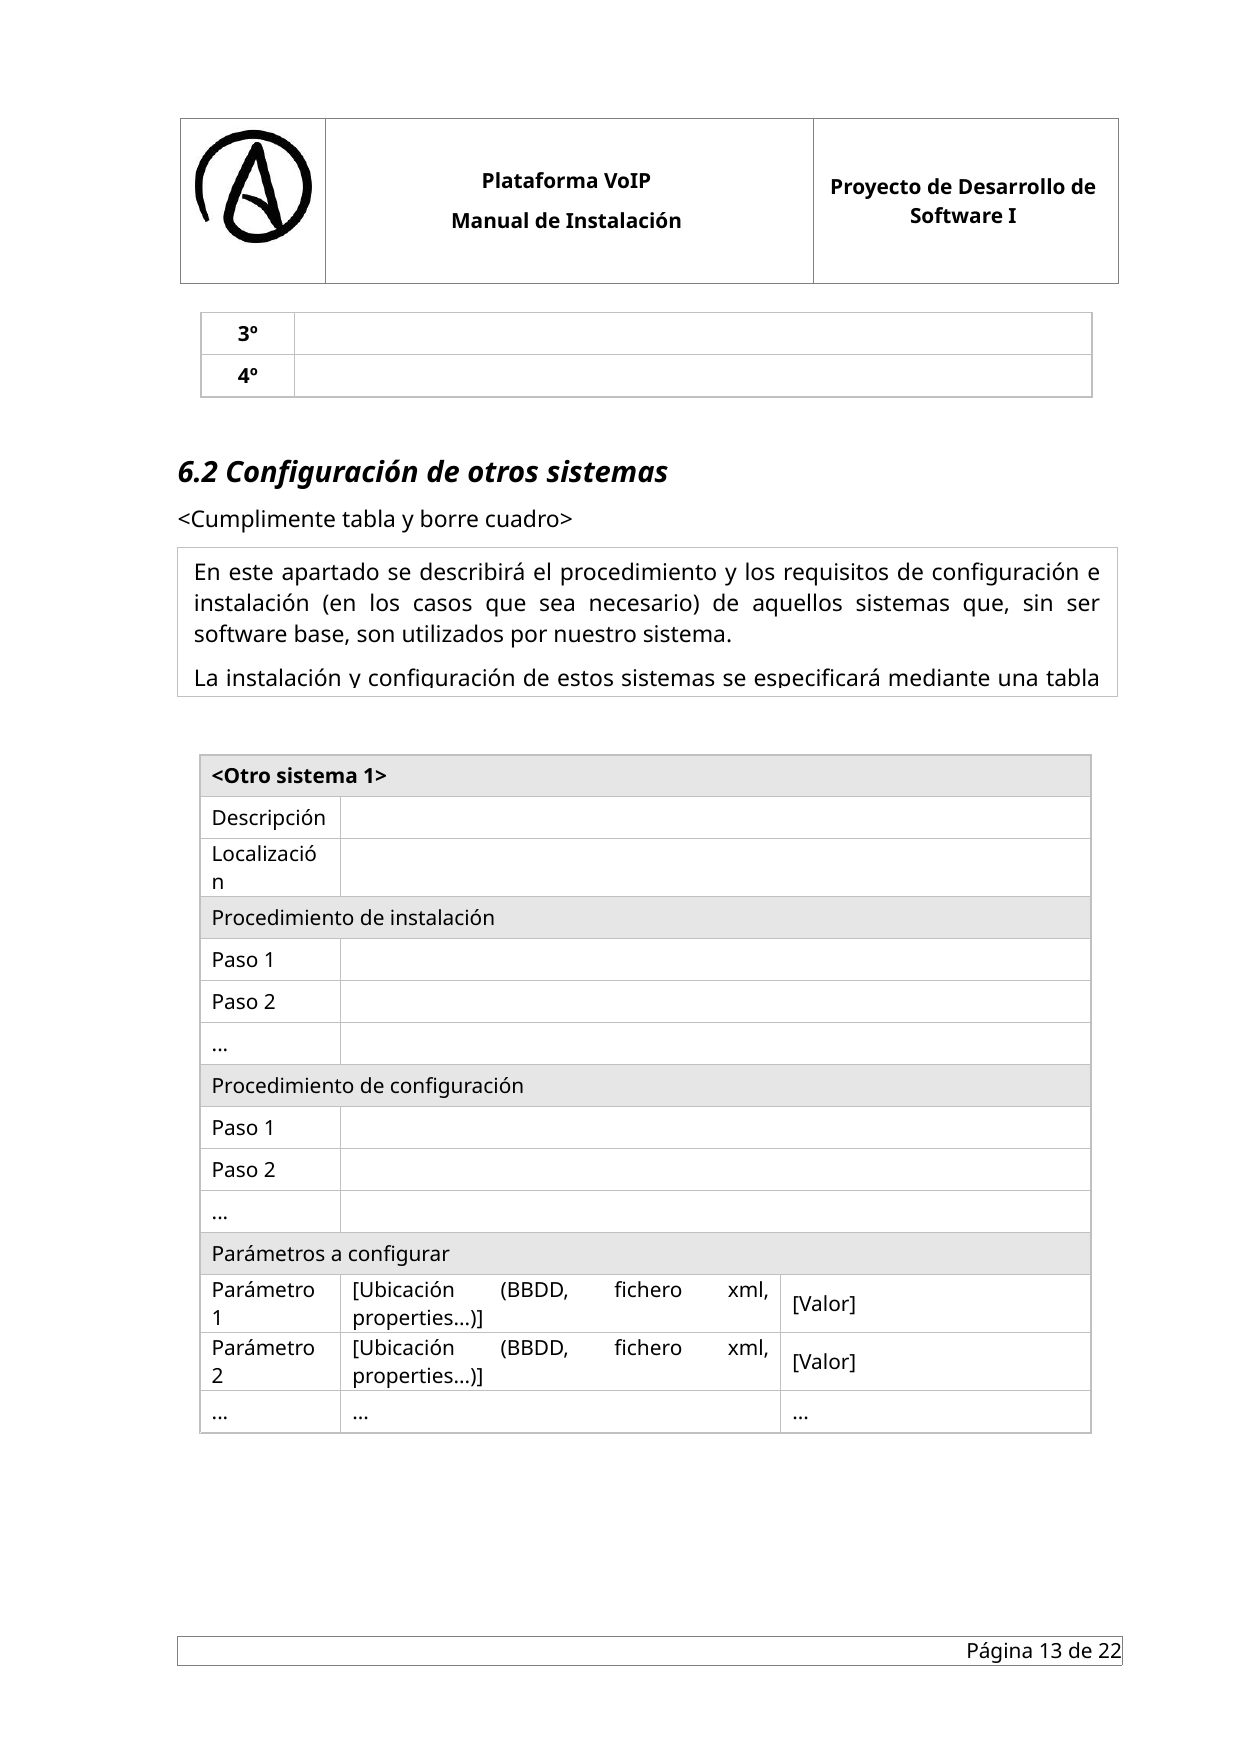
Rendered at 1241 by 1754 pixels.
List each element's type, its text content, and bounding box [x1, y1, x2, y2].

table_cell Procedimiento de instalación [201, 897, 1090, 938]
table_header <Otro sistema 1> [201, 756, 1090, 796]
table_cell ... [201, 1191, 340, 1232]
table_cell [Ubicación (BBDD, fichero xml, properties...)] [341, 1275, 780, 1332]
table_cell [341, 939, 1090, 980]
text La instalación y configuración de estos sistemas se especificará mediante una tabla similar a la utilizada en el apartado de instalación y configuración del software base. [194, 662, 1101, 688]
table_cell Parámetro 1 [201, 1275, 340, 1332]
text En este apartado se describirá el procedimiento y los requisitos de configuración e instalación (en los casos que sea necesario) de aquellos sistemas que, sin ser software base, son utilizados por nuestro sistema. [194, 556, 1101, 650]
table_cell Paso 1 [201, 1107, 340, 1148]
table_cell [Ubicación (BBDD, fichero xml, properties...)] [341, 1333, 780, 1389]
table_cell [341, 1149, 1090, 1190]
table_cell Localización [201, 839, 340, 896]
table_cell ... [781, 1391, 1090, 1431]
table_cell Paso 2 [201, 1149, 340, 1190]
table_cell Procedimiento de configuración [201, 1065, 1090, 1106]
table_cell 3º [202, 313, 294, 354]
text <Cumplimente tabla y borre cuadro> [177, 503, 1122, 534]
table_cell Parámetro 2 [201, 1333, 340, 1389]
table_cell [Valor] [781, 1275, 1090, 1332]
table_cell Paso 1 [201, 939, 340, 980]
table_cell Descripción [201, 797, 340, 838]
table_cell [341, 797, 1090, 838]
table_cell Paso 2 [201, 981, 340, 1022]
table_cell [341, 1107, 1090, 1148]
table_cell ... [201, 1391, 340, 1431]
table_cell [295, 355, 1091, 396]
table_cell [295, 313, 1091, 354]
table_cell 4º [202, 355, 294, 396]
table_cell [341, 839, 1090, 896]
table_cell [341, 981, 1090, 1022]
table_cell Parámetros a configurar [201, 1233, 1090, 1274]
table_cell [341, 1191, 1090, 1232]
table_cell ... [341, 1391, 780, 1431]
table_cell [341, 1023, 1090, 1064]
table_cell ... [201, 1023, 340, 1064]
subtitle Configuración de otros sistemas [177, 451, 1122, 491]
table_cell [Valor] [781, 1333, 1090, 1389]
